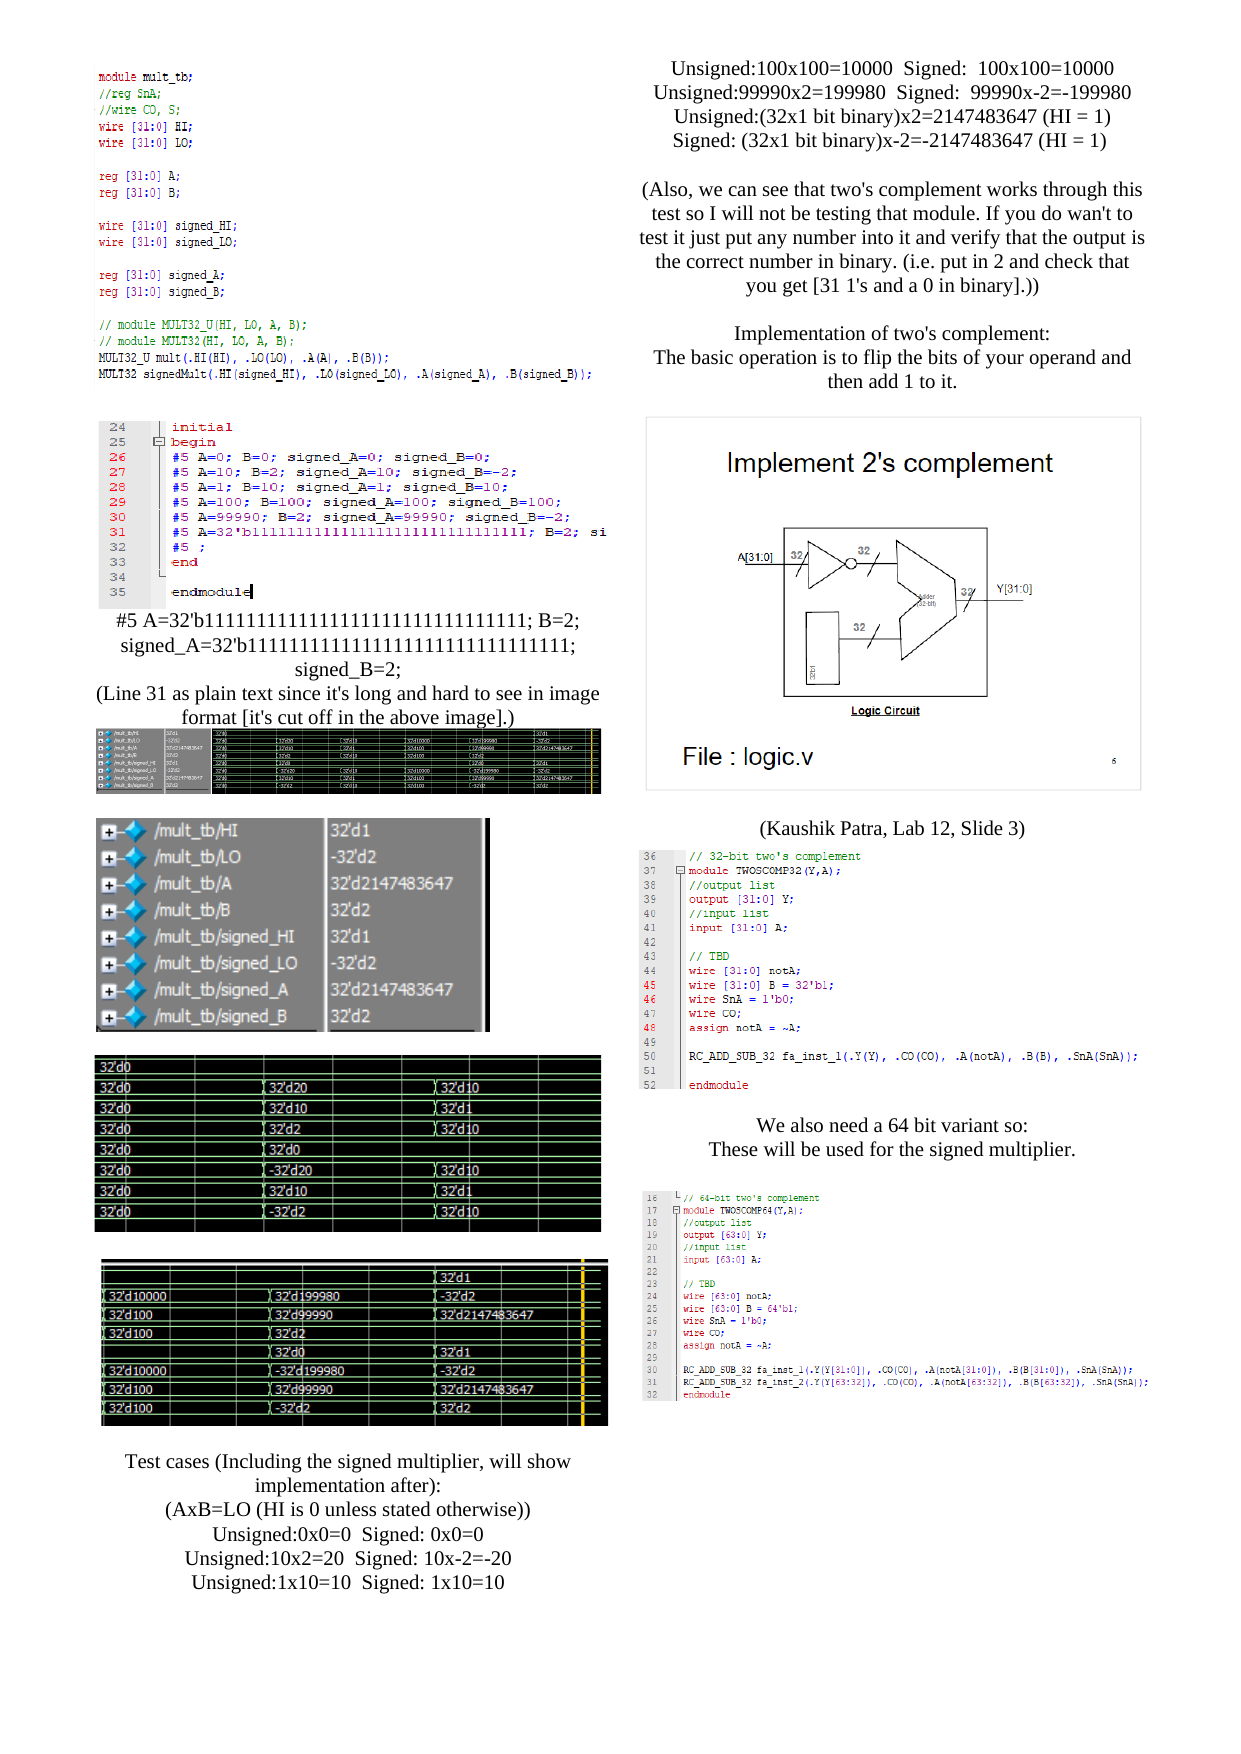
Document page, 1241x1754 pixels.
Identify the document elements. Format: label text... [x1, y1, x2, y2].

text (AxB=LO (HI is 0 unless stated otherwise)) [94, 1497, 601, 1521]
text These will be used for the signed multiplier. [639, 1137, 1146, 1161]
text (Kaushik Patra, Lab 12, Slide 3) [639, 816, 1146, 840]
text Unsigned:0x0=0 Signed: 0x0=0 [94, 1521, 601, 1546]
text Test cases (Including the signed multiplier, will show implementation after): [94, 1449, 601, 1497]
text Unsigned:10x2=20 Signed: 10x-2=-20 [94, 1546, 601, 1569]
text We also need a 64 bit variant so: [639, 1113, 1146, 1137]
text Implementation of two's complement: [639, 321, 1146, 345]
text Unsigned:1x10=10 Signed: 1x10=10 [94, 1569, 601, 1594]
text Unsigned:100x100=10000 Signed: 100x100=10000 [639, 56, 1146, 80]
text The basic operation is to flip the bits of your operand and then add 1 to it. [639, 345, 1146, 393]
text Unsigned:(32x1 bit binary)x2=2147483647 (HI = 1) Signed: (32x1 bit binary)x-2=-2147483647 (HI = 1) [639, 104, 1146, 152]
text (Line 31 as plain text since it's long and hard to see in image format [it's cut off in the above image].) [94, 681, 601, 728]
text (Also, we can see that two's complement works through this test so I will not be testing that module. If you do wan't to test it just put any number into it and verify that the output is the correct number in binary. (i.e. put in 2 and check that you get [31 1's and a 0 in binary].)) [639, 177, 1146, 297]
text Unsigned:99990x2=199980 Signed: 99990x-2=-199980 [639, 80, 1146, 104]
text #5 A=32'b1111111111111111111111111111111; B=2; signed_A=32'b1111111111111111111111111111111; signed_B=2; [94, 413, 601, 681]
